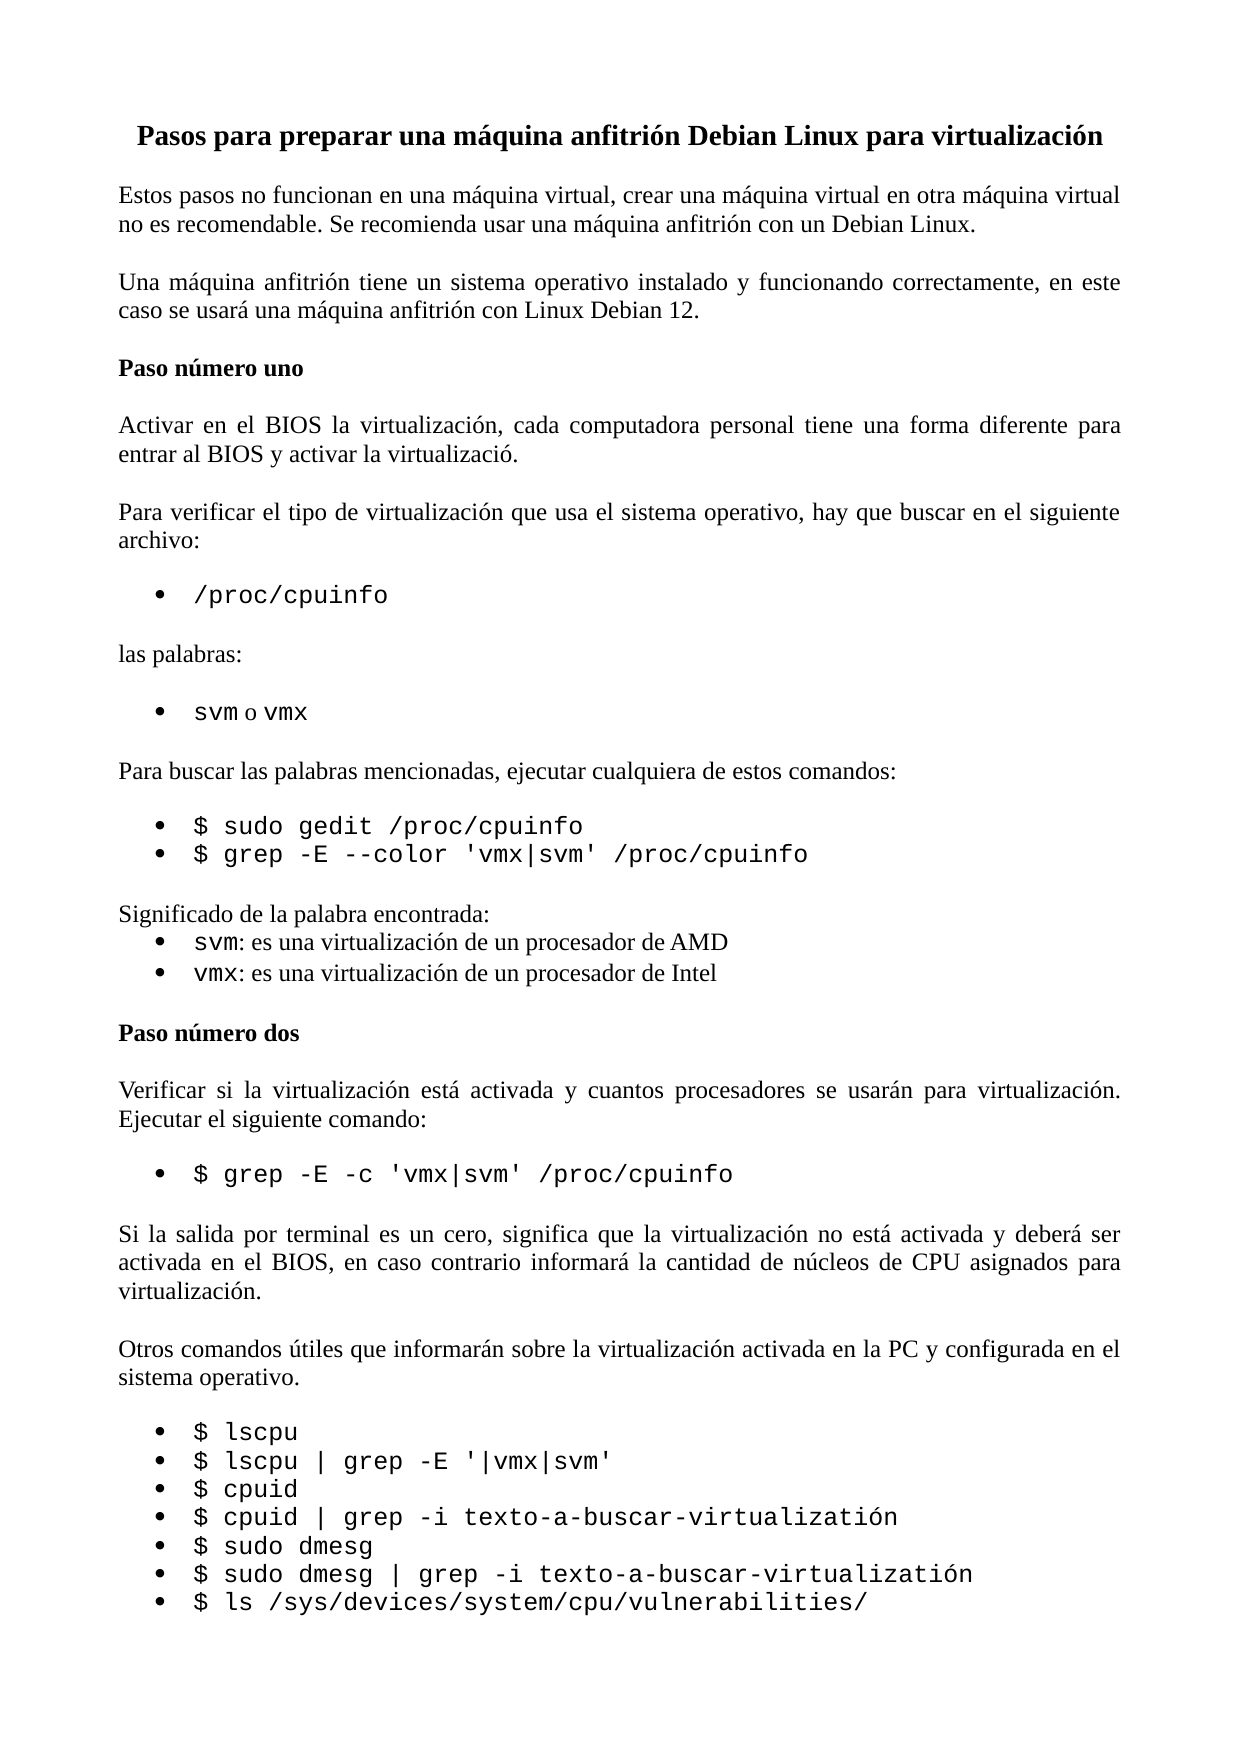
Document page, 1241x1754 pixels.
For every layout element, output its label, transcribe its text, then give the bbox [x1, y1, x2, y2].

list $ ls /sys/devices/system/cpu/vulnerabilities/ [156, 1590, 1122, 1618]
text Paso número dos [118, 1018, 1122, 1047]
list $ cpuid [156, 1477, 1122, 1505]
list $ grep -E -c 'vmx|svm' /proc/cpuinfo [156, 1162, 1122, 1190]
list $ lscpu [156, 1420, 1122, 1448]
text Estos pasos no funcionan en una máquina virtual, crear una máquina virtual en otra máquina virtual no es recomendable. Se recomienda usar una máquina anfitrión con un Debian Linux. [118, 180, 1122, 238]
text Paso número uno [118, 353, 1122, 382]
list $ sudo dmesg [156, 1533, 1122, 1562]
text Otros comandos útiles que informarán sobre la virtualización activada en la PC y configurada en el sistema operativo. [118, 1334, 1122, 1391]
list svm: es una virtualización de un procesador de AMD [156, 927, 1122, 958]
list $ lscpu | grep -E '|vmx|svm' [156, 1448, 1122, 1477]
text Para verificar el tipo de virtualización que usa el sistema operativo, hay que buscar en el siguiente archivo: [118, 497, 1122, 554]
list vmx: es una virtualización de un procesador de Intel [156, 958, 1122, 989]
text Pasos para preparar una máquina anfitrión Debian Linux para virtualización [118, 118, 1122, 152]
list $ sudo gedit /proc/cpuinfo [156, 813, 1122, 842]
list $ cpuid | grep -i texto-a-buscar-virtualizatión [156, 1505, 1122, 1533]
text Verificar si la virtualización está activada y cuantos procesadores se usarán para virtualización. Ejecutar el siguiente comando: [118, 1075, 1122, 1133]
list $ grep -E --color 'vmx|svm' /proc/cpuinfo [156, 842, 1122, 870]
text Si la salida por terminal es un cero, significa que la virtualización no está activada y deberá ser activada en el BIOS, en caso contrario informará la cantidad de núcleos de CPU asignados para virtualización. [118, 1219, 1122, 1305]
list svm o vmx [156, 697, 1122, 727]
list $ sudo dmesg | grep -i texto-a-buscar-virtualizatión [156, 1562, 1122, 1590]
text Significado de la palabra encontrada: [118, 899, 1122, 927]
list /proc/cpuinfo [156, 582, 1122, 611]
text Para buscar las palabras mencionadas, ejecutar cualquiera de estos comandos: [118, 756, 1122, 784]
text Activar en el BIOS la virtualización, cada computadora personal tiene una forma diferente para entrar al BIOS y activar la virtualizació. [118, 410, 1122, 468]
text las palabras: [118, 639, 1122, 668]
text Una máquina anfitrión tiene un sistema operativo instalado y funcionando correctamente, en este caso se usará una máquina anfitrión con Linux Debian 12. [118, 267, 1122, 324]
